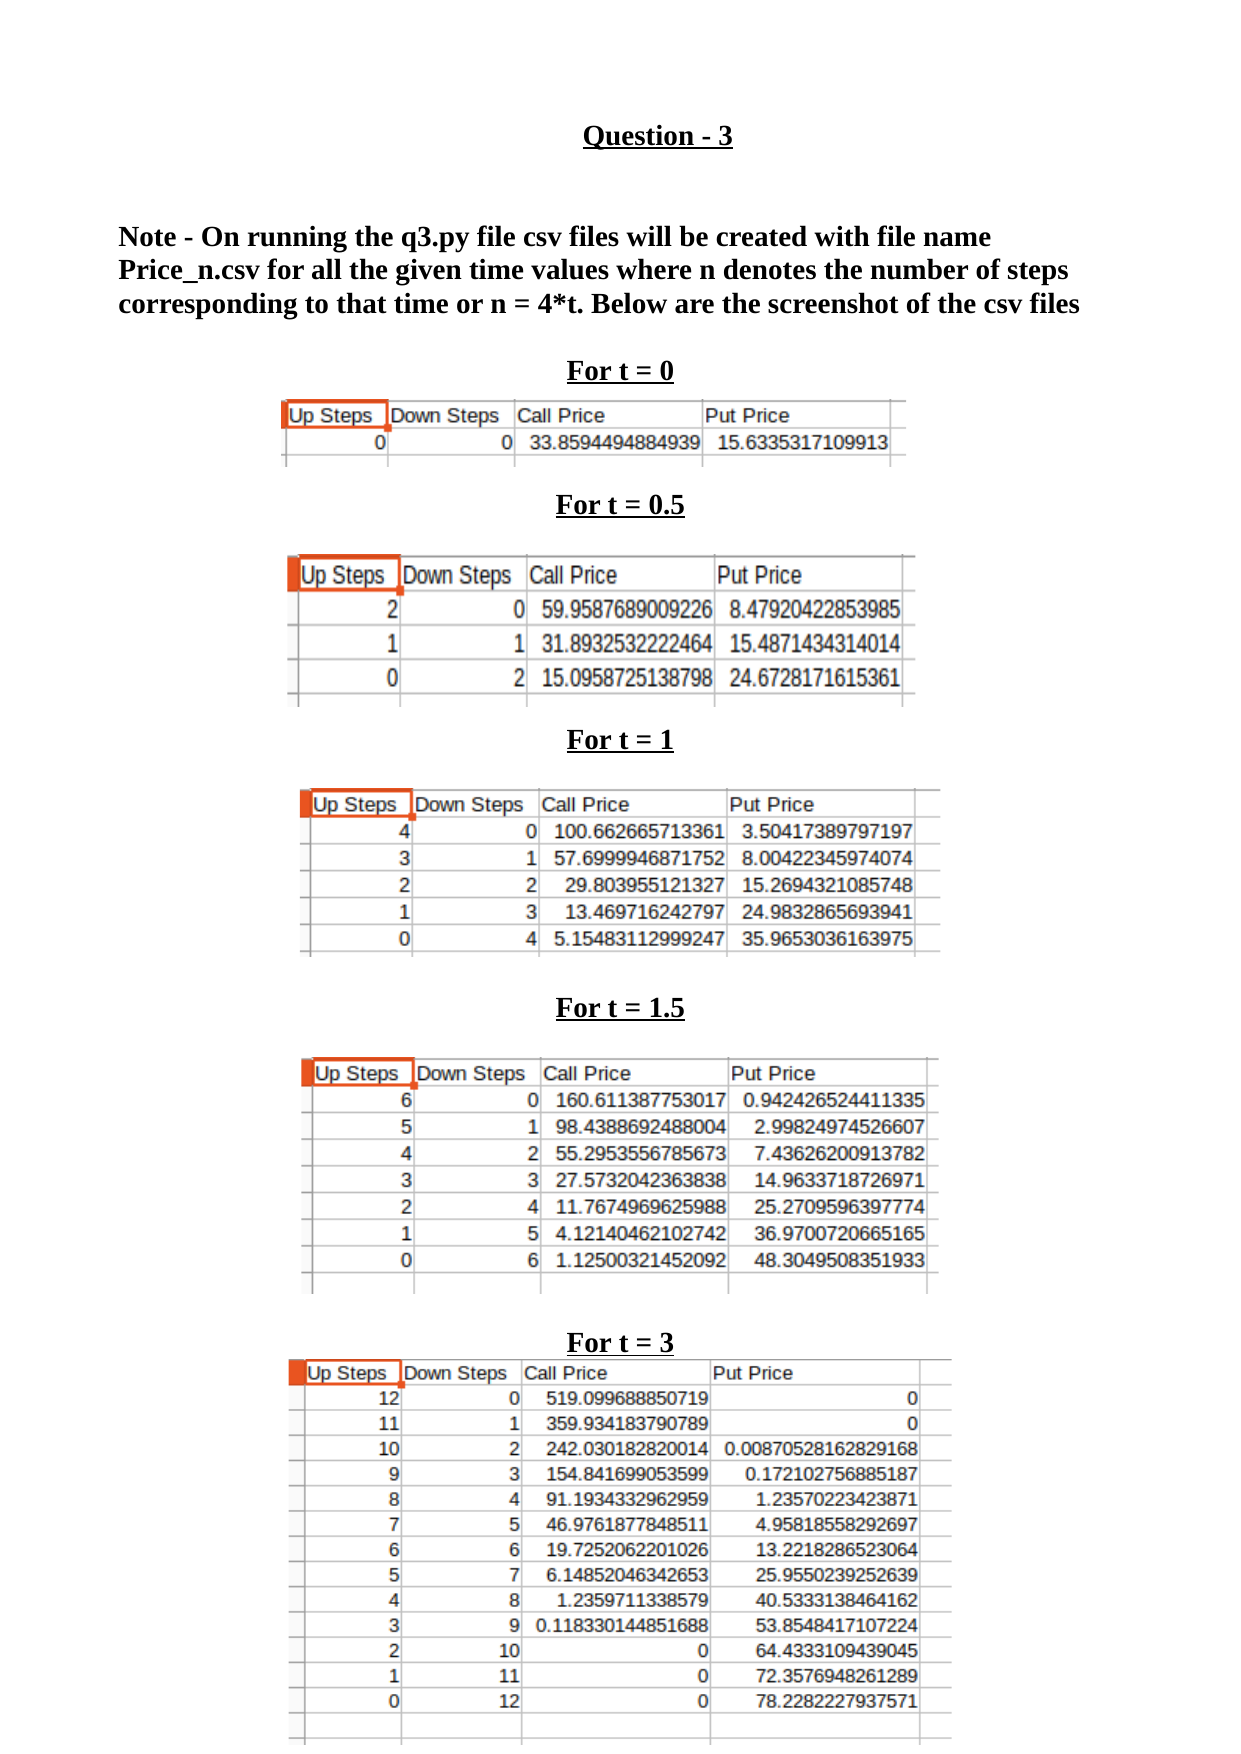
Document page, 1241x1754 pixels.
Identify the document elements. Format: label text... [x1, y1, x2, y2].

text For t = 1.5 [118, 990, 1122, 1024]
picture [281, 399, 907, 467]
text For t = 1 [118, 722, 1122, 755]
text For t = 0 [118, 353, 1122, 386]
picture [287, 554, 916, 707]
text Note - On running the q3.py file csv files will be created with file name Price_n.csv for all the given time values where n denotes the number of steps corresponding to that time or n = 4*t. Below are the screenshot of the csv files [118, 219, 1122, 319]
picture [301, 1057, 939, 1294]
list Question - 3 [156, 118, 1122, 152]
text For t = 3 [118, 1326, 1122, 1359]
picture [299, 788, 941, 957]
text For t = 0.5 [118, 487, 1122, 521]
picture [288, 1359, 952, 1745]
